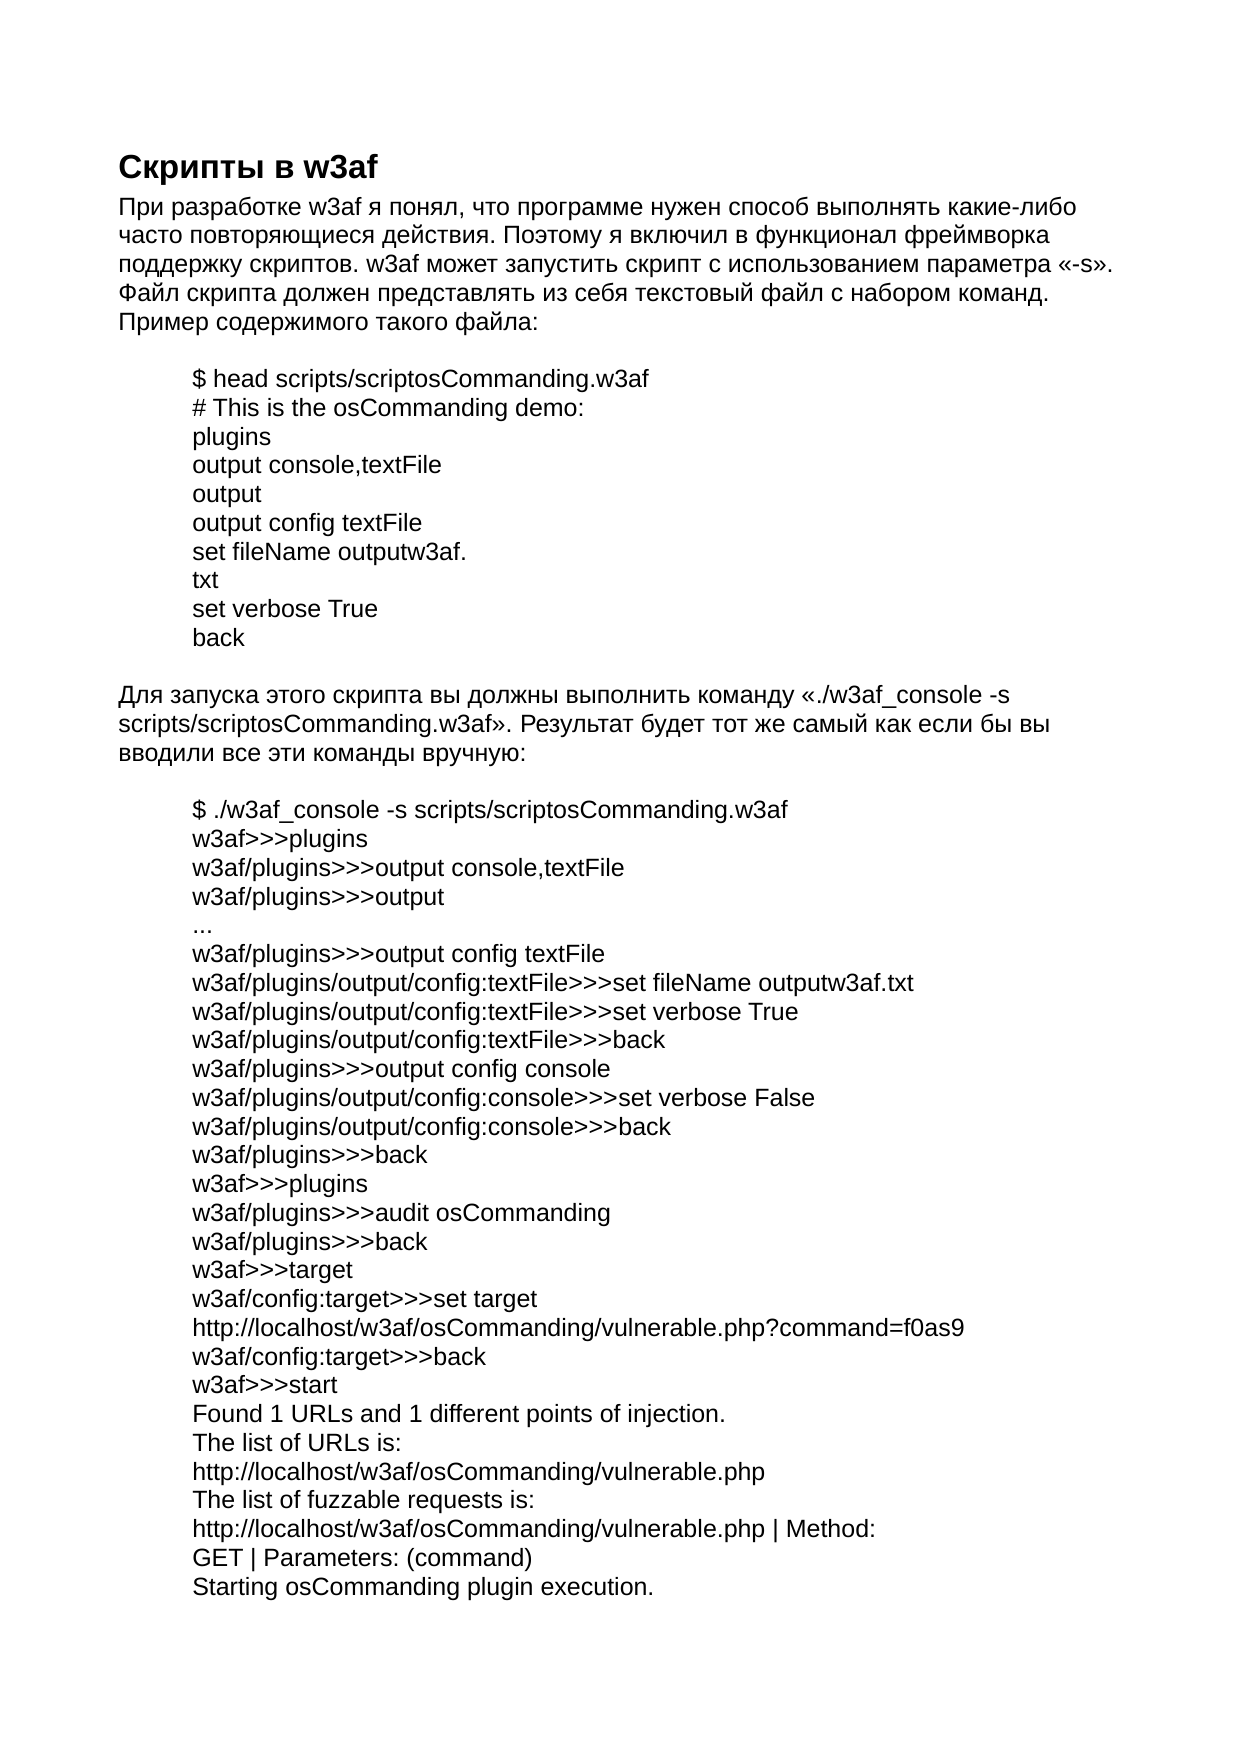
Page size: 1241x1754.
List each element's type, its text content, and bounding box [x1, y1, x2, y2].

text w3af/plugins/output/config:textFile>>>back [192, 1025, 1122, 1054]
text http://localhost/w3af/osCommanding/vulnerable.php | Method: [192, 1514, 1122, 1543]
text scripts/scriptosCommanding.w3af». Результат будет тот же самый как если бы вы вводили все эти команды вручную: [118, 709, 1122, 767]
text ... [192, 910, 1122, 939]
text The list of URLs is: [192, 1428, 1122, 1457]
text $ head scripts/scriptosCommanding.w3af [192, 364, 1122, 393]
text w3af/plugins/output/config:console>>>set verbose False [192, 1083, 1122, 1112]
text set verbose True [192, 594, 1122, 623]
text txt [192, 565, 1122, 594]
text w3af/plugins/output/config:textFile>>>set verbose True [192, 997, 1122, 1025]
text w3af/config:target>>>set target [192, 1284, 1122, 1313]
text $ ./w3af_console -s scripts/scriptosCommanding.w3af [192, 795, 1122, 824]
text Для запуска этого скрипта вы должны выполнить команду «./w3af_console -s [118, 680, 1122, 709]
text w3af/config:target>>>back [192, 1342, 1122, 1370]
text w3af/plugins>>>output console,textFile [192, 853, 1122, 882]
text При разработке w3af я понял, что программе нужен способ выполнять какие-либо часто повторяющиеся действия. Поэтому я включил в функционал фреймворка поддержку скриптов. w3af может запустить скрипт с использованием параметра «-s». Файл скрипта должен представлять из себя текстовый файл с набором команд. [118, 192, 1122, 307]
text output [192, 479, 1122, 508]
text w3af/plugins/output/config:textFile>>>set fileName outputw3af.txt [192, 968, 1122, 997]
text The list of fuzzable requests is: [192, 1485, 1122, 1514]
text # This is the osCommanding demo: [192, 393, 1122, 422]
text w3af/plugins>>>output [192, 882, 1122, 910]
text http://localhost/w3af/osCommanding/vulnerable.php?command=f0as9 [192, 1313, 1122, 1342]
text w3af>>>plugins [192, 824, 1122, 853]
text Starting osCommanding plugin execution. [192, 1572, 1122, 1600]
text GET | Parameters: (command) [192, 1543, 1122, 1572]
text Found 1 URLs and 1 different points of injection. [192, 1399, 1122, 1428]
text w3af/plugins/output/config:console>>>back [192, 1112, 1122, 1140]
text w3af>>>start [192, 1370, 1122, 1399]
text Пример содержимого такого файла: [118, 307, 1122, 335]
text w3af/plugins>>>audit osCommanding [192, 1198, 1122, 1227]
text w3af>>>target [192, 1255, 1122, 1284]
text w3af>>>plugins [192, 1169, 1122, 1198]
text back [192, 623, 1122, 652]
text http://localhost/w3af/osCommanding/vulnerable.php [192, 1457, 1122, 1485]
text output config textFile [192, 508, 1122, 537]
text output console,textFile [192, 450, 1122, 479]
text w3af/plugins>>>output config textFile [192, 939, 1122, 968]
text w3af/plugins>>>back [192, 1140, 1122, 1169]
text plugins [192, 422, 1122, 450]
text set fileName outputw3af. [192, 537, 1122, 565]
subtitle Скрипты в w3af [118, 147, 1122, 185]
text w3af/plugins>>>back [192, 1227, 1122, 1255]
text w3af/plugins>>>output config console [192, 1054, 1122, 1083]
